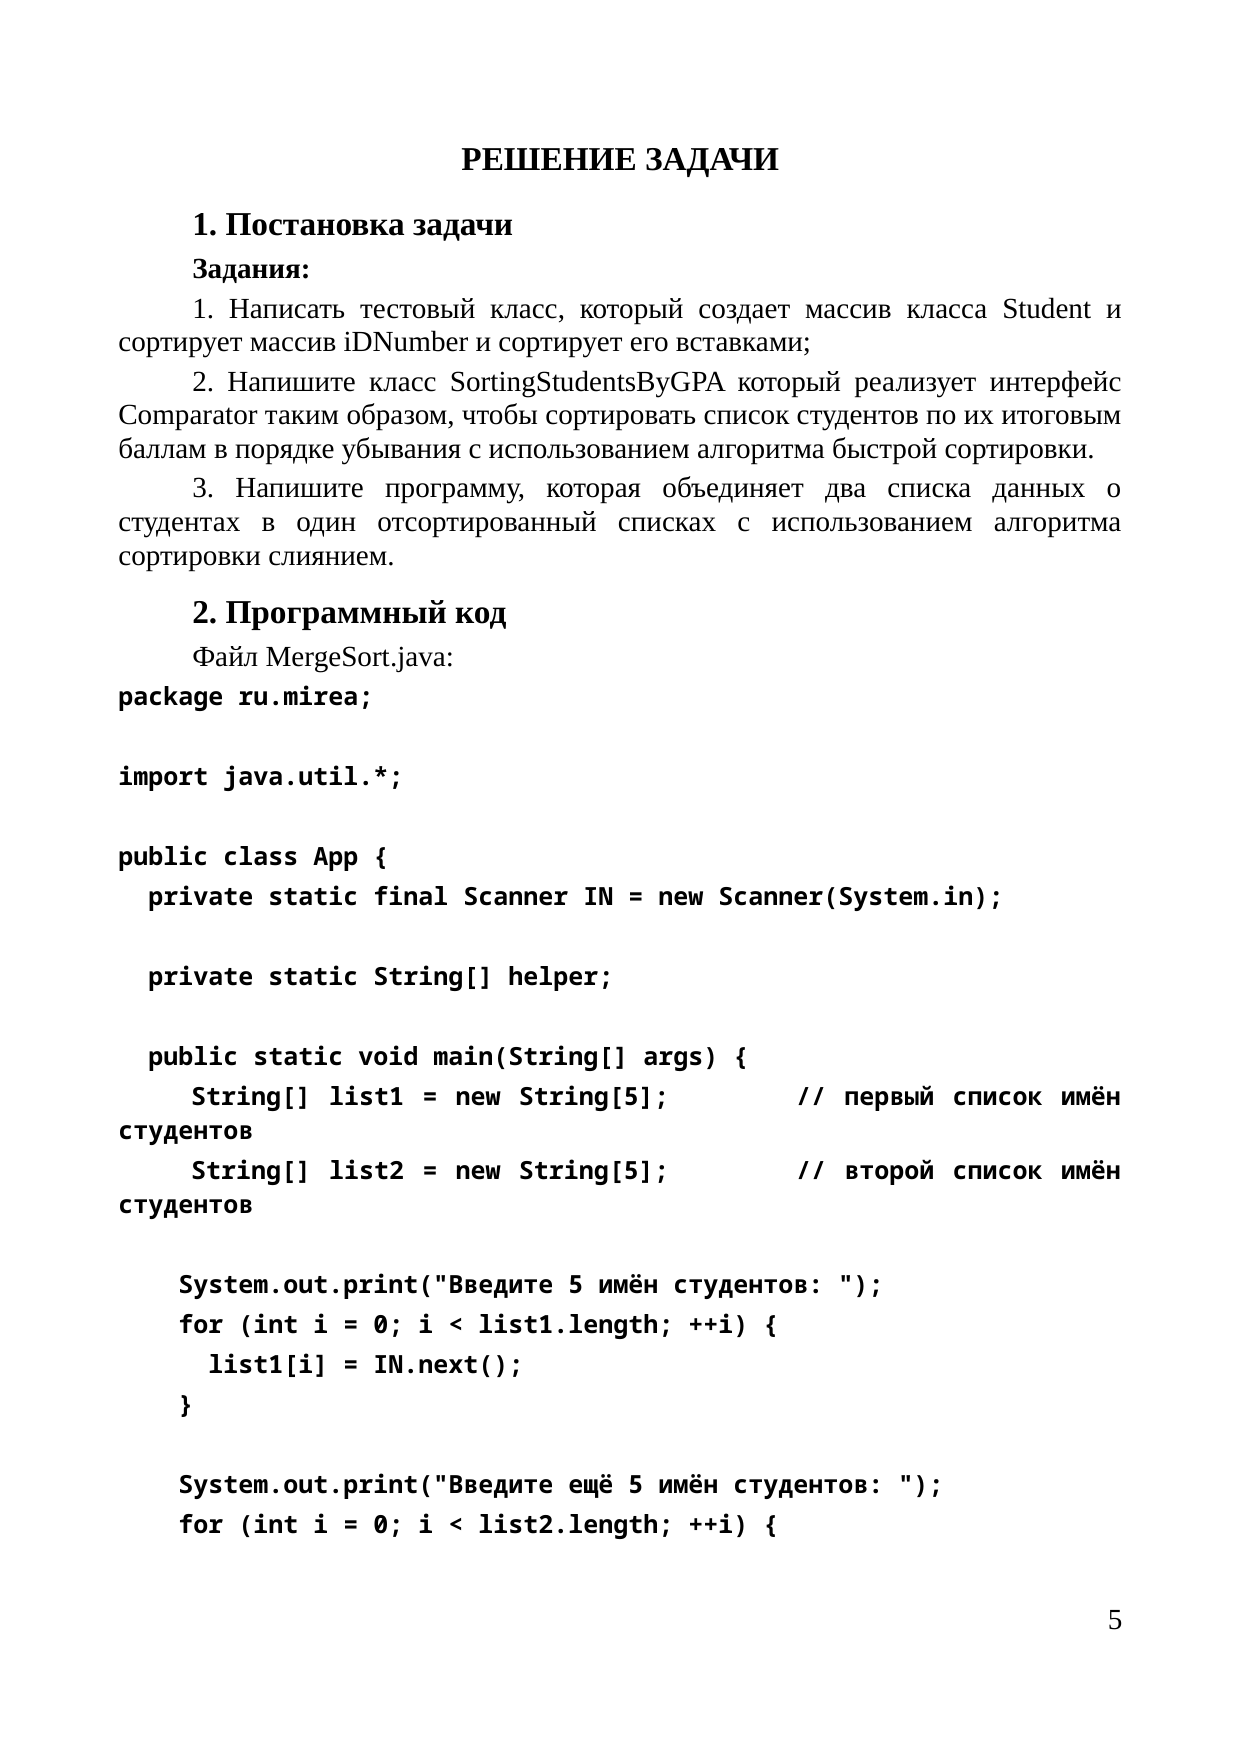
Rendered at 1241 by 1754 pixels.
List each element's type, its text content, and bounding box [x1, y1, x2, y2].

text String[] list1 = new String[5]; // первый список имён студентов [118, 1078, 1122, 1147]
text list1[i] = IN.next(); [118, 1347, 1122, 1381]
text System.out.print("Введите ещё 5 имён студентов: "); [118, 1467, 1122, 1501]
text private static final Scanner IN = new Scanner(System.in); [118, 878, 1122, 913]
text for (int i = 0; i < list2.length; ++i) { [118, 1507, 1122, 1541]
text 1. Написать тестовый класс, который создает массив класса Student и сортирует массив iDNumber и сортирует его вставками; [118, 291, 1122, 358]
text } [118, 1387, 1122, 1421]
text System.out.print("Введите 5 имён студентов: "); [118, 1267, 1122, 1301]
text package ru.mirea; [118, 678, 1122, 713]
text 2. Напишите класс SortingStudentsByGPA который реализует интерфейс Comparator таким образом, чтобы сортировать список студентов по их итоговым баллам в порядке убывания с использованием алгоритма быстрой сортировки. [118, 364, 1122, 464]
text import java.util.*; [118, 758, 1122, 793]
text String[] list2 = new String[5]; // второй список имён студентов [118, 1153, 1122, 1221]
text 3. Напишите программу, которая объединяет два списка данных о студентах в один отсортированный списках с использованием алгоритма сортировки слиянием. [118, 471, 1122, 571]
text public static void main(String[] args) { [118, 1038, 1122, 1073]
text public class App { [118, 838, 1122, 873]
text Задания: [118, 251, 1122, 285]
subtitle 2. Программный код [118, 592, 1122, 630]
subtitle РЕШЕНИЕ ЗАДАЧИ [118, 139, 1122, 177]
text for (int i = 0; i < list1.length; ++i) { [118, 1307, 1122, 1341]
text private static String[] helper; [118, 958, 1122, 993]
subtitle 1. Постановка задачи [118, 204, 1122, 243]
text Файл MergeSort.java: [118, 639, 1122, 673]
